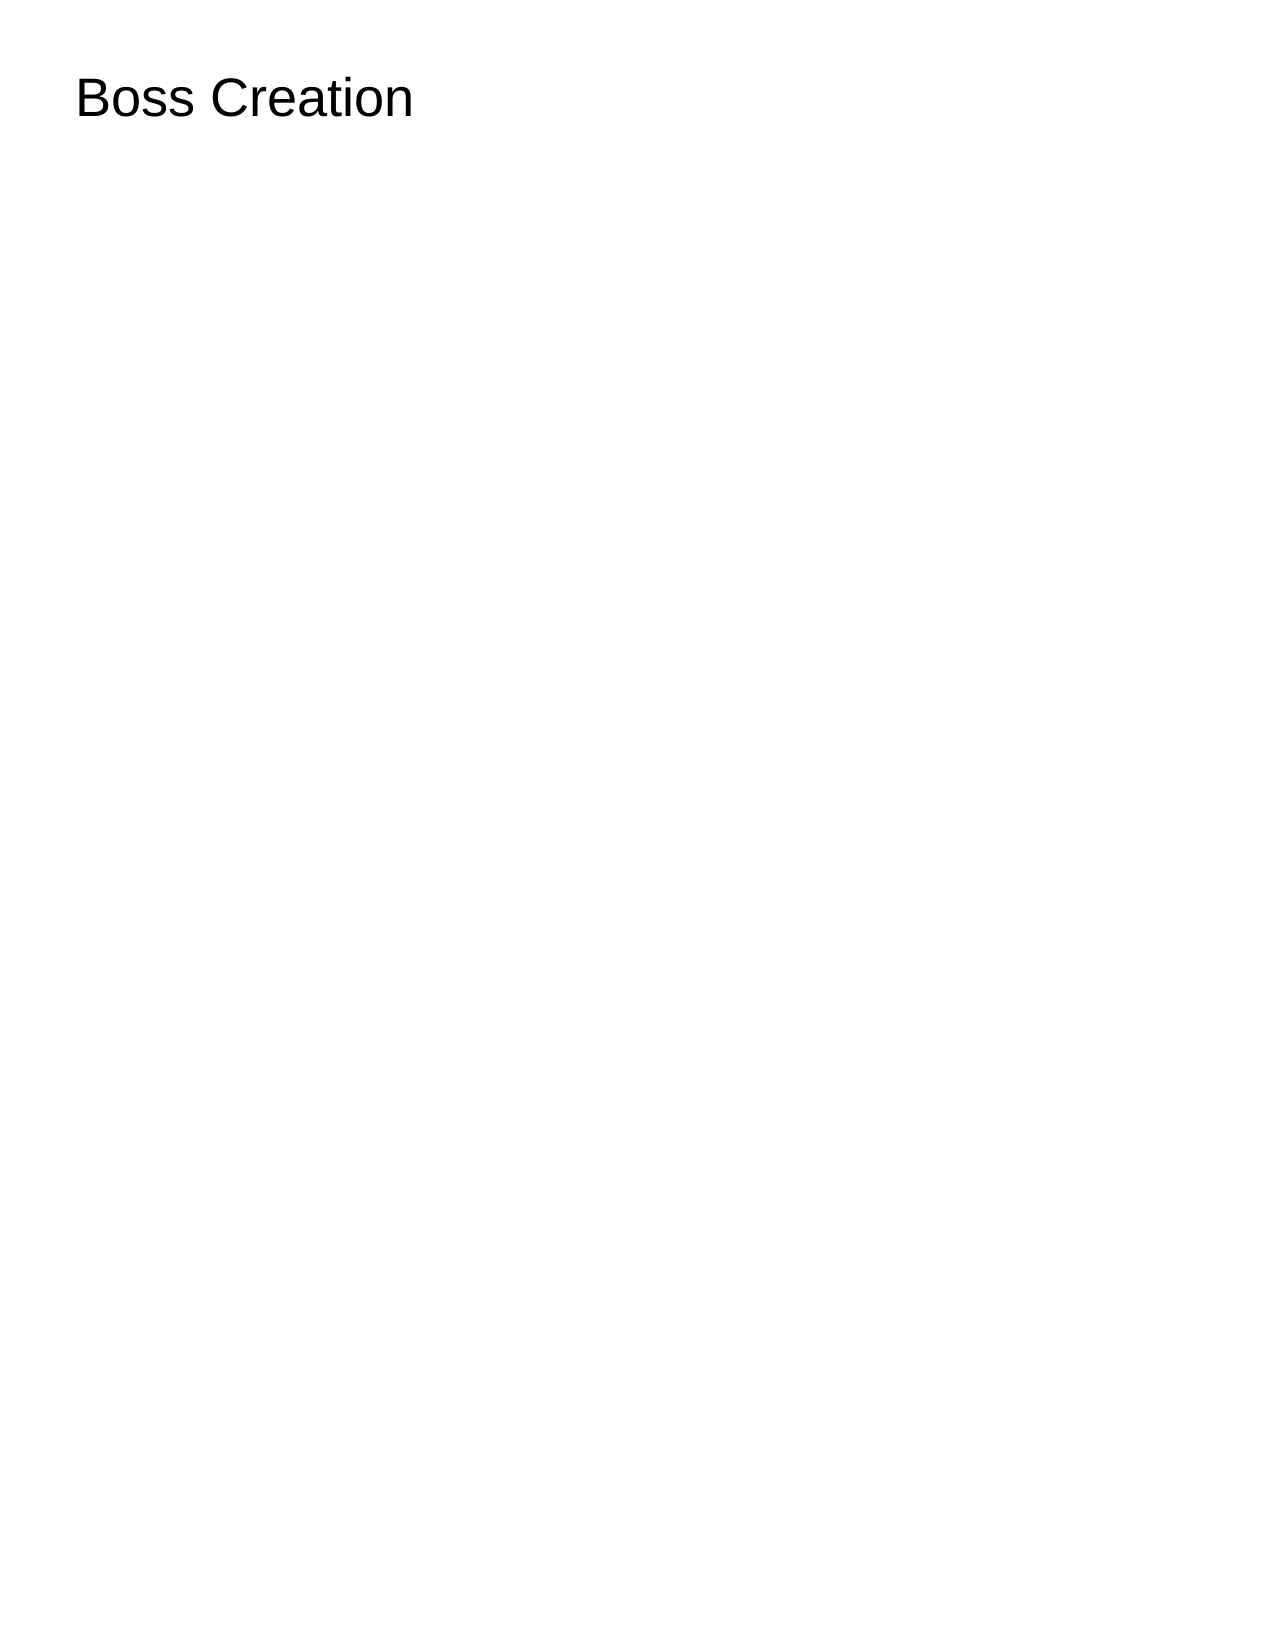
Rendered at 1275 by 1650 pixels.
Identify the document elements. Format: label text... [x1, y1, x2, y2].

title Boss Creation [75, 66, 1200, 128]
